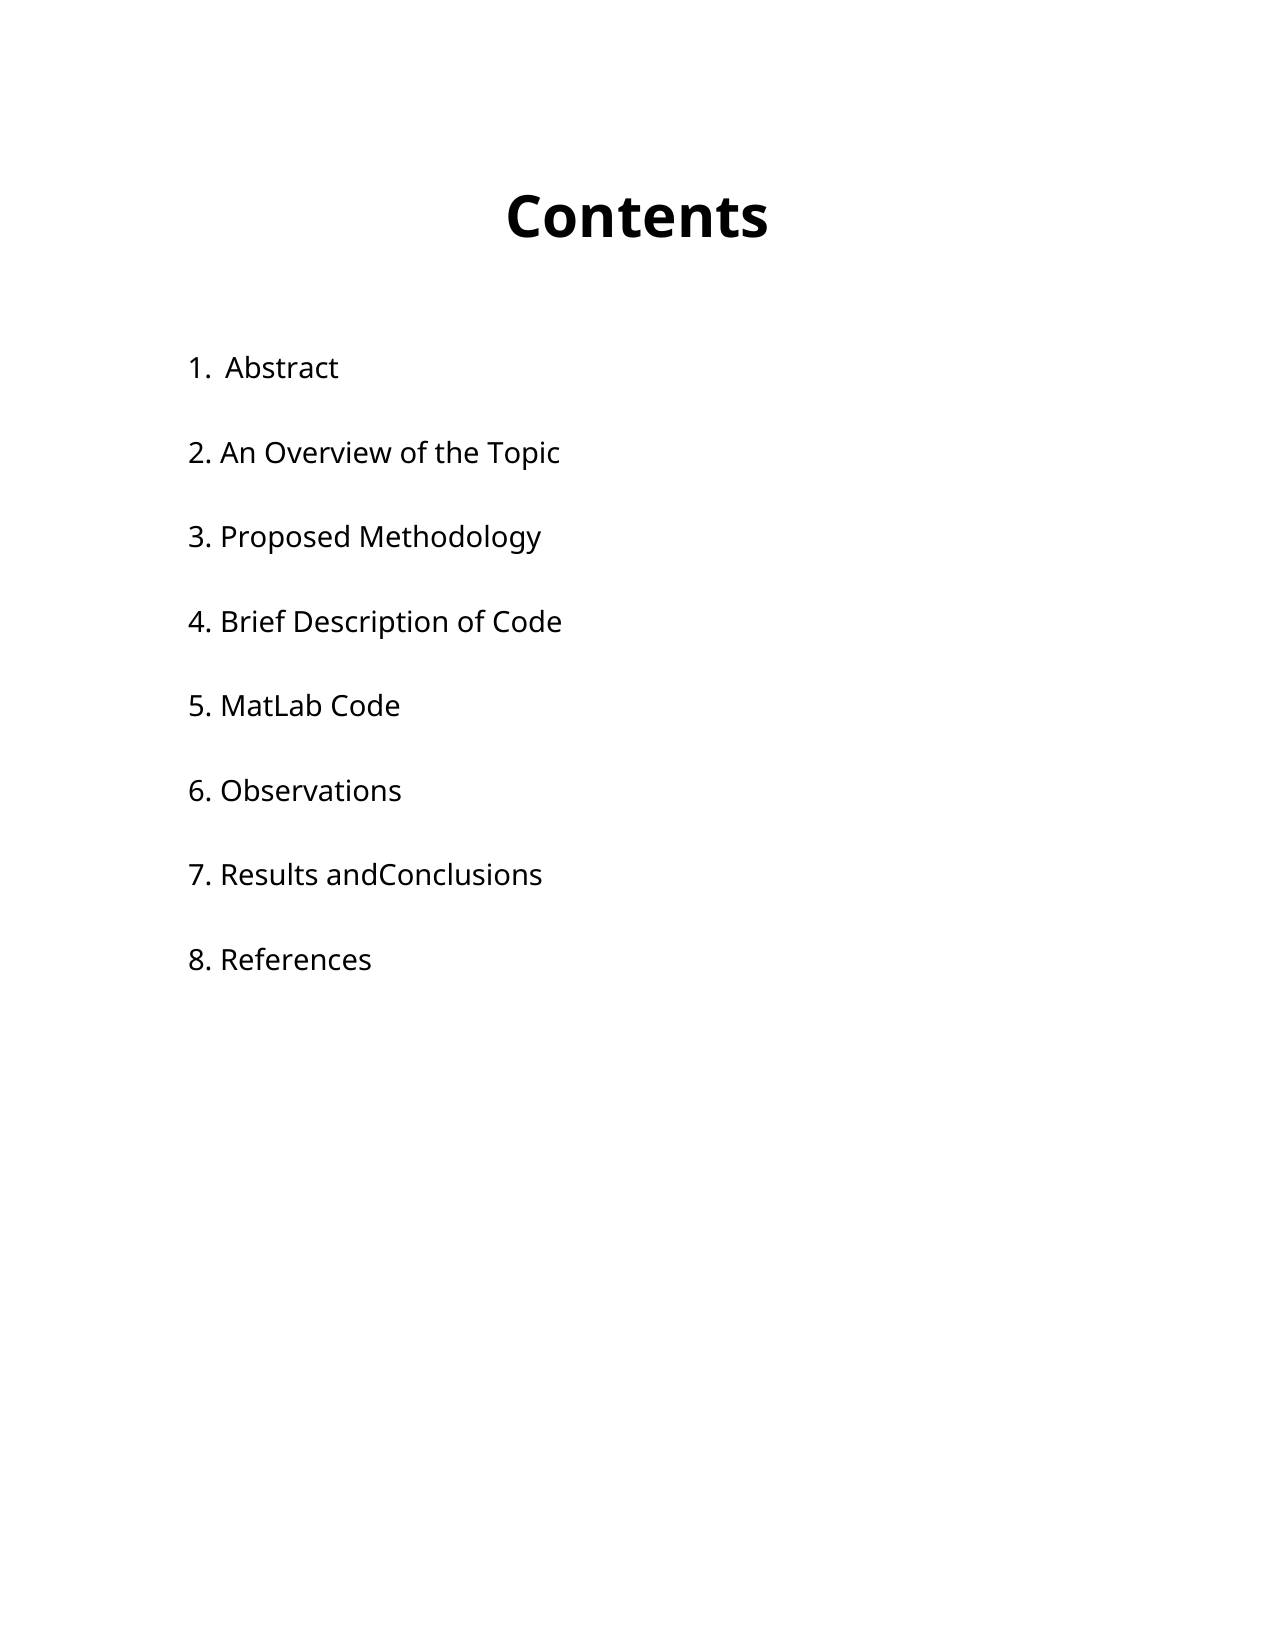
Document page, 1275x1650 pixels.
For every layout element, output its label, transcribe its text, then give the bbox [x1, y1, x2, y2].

text 3. Proposed Methodology [150, 517, 1125, 556]
text 2. An Overview of the Topic [150, 432, 1125, 472]
text 4. Brief Description of Code [150, 601, 1125, 641]
text Contents [150, 175, 1125, 254]
text 8. References [150, 939, 1125, 979]
text 6. Observations [150, 770, 1125, 810]
text 7. Results andConclusions [150, 854, 1125, 894]
text 5. MatLab Code [150, 686, 1125, 725]
list Abstract [187, 348, 1125, 387]
